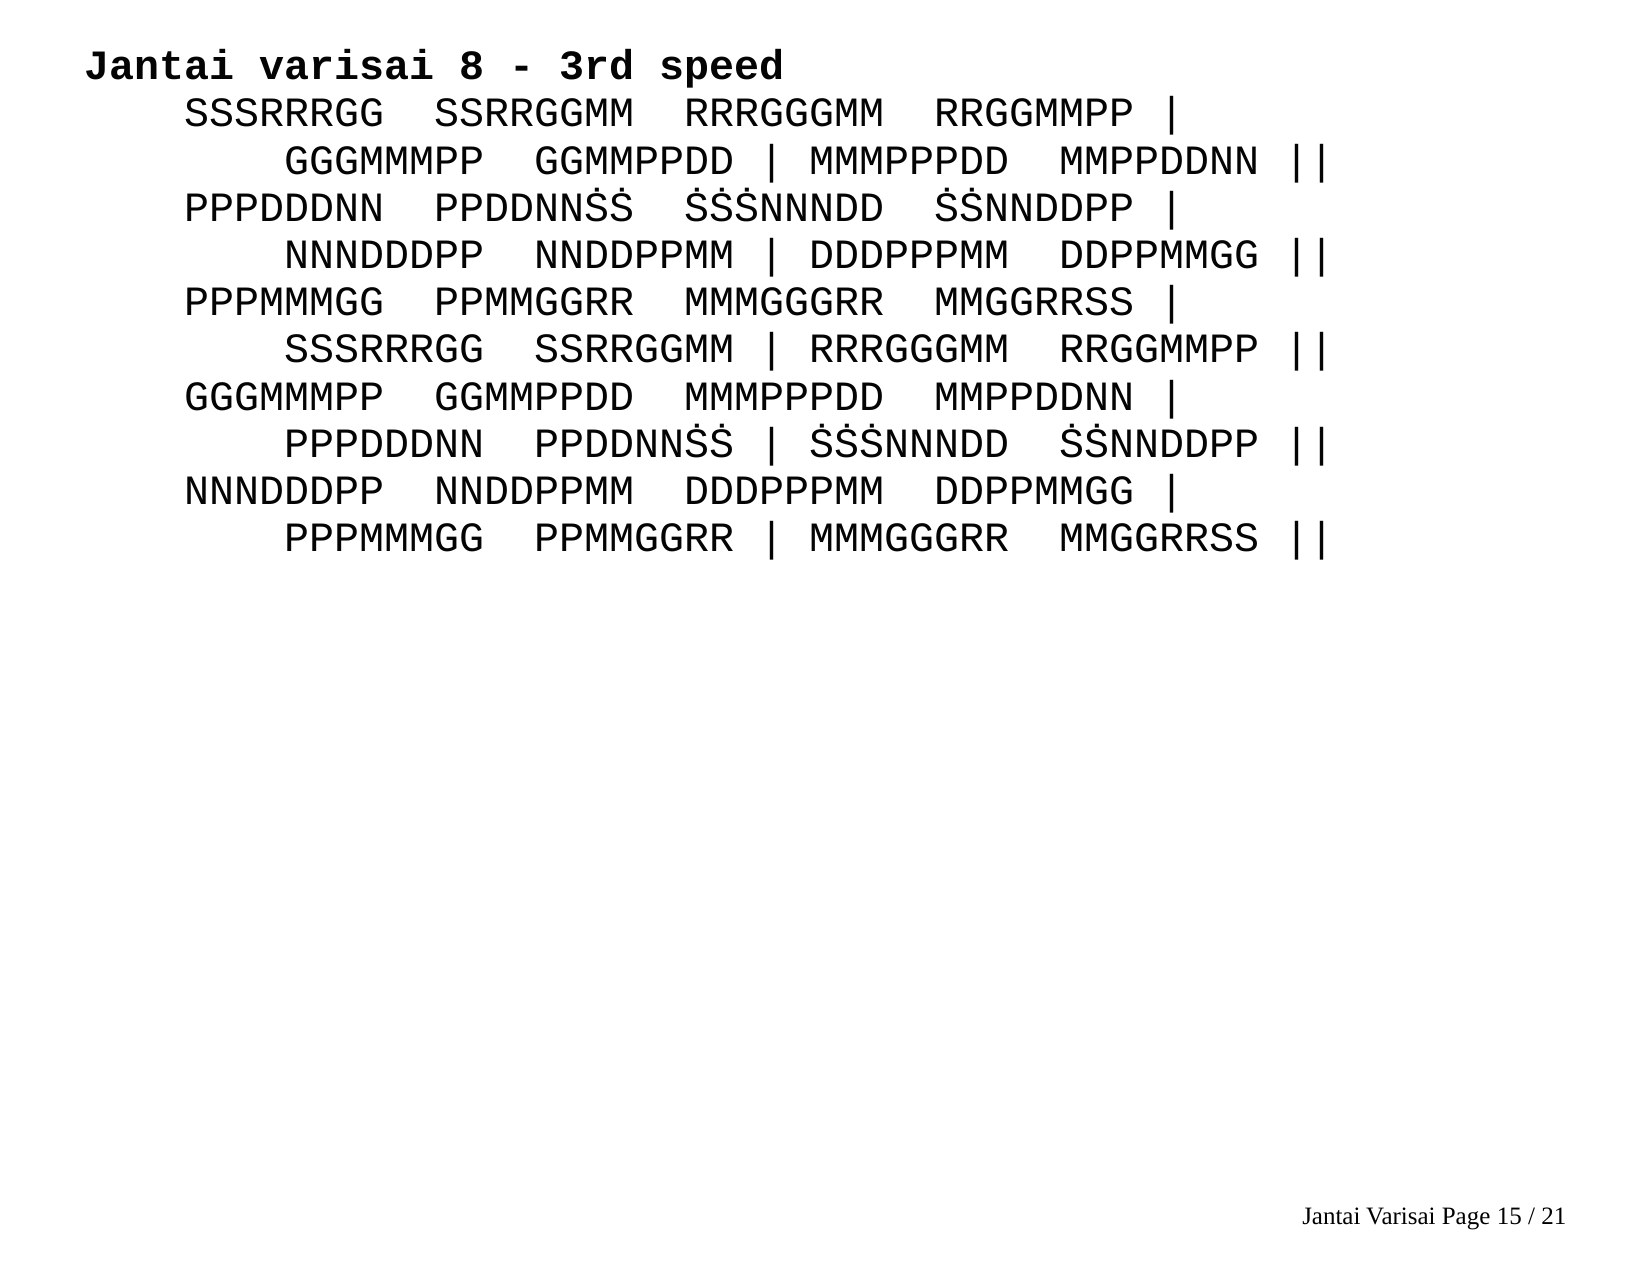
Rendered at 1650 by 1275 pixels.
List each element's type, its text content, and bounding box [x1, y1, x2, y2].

text NNNDDDPP NNDDPPMM | DDDPPPMM DDPPMMGG || [84, 234, 1566, 281]
text PPPMMMGG PPMMGGRR | MMMGGGRR MMGGRRSS || [84, 517, 1566, 564]
text GGGMMMPP GGMMPPDD | MMMPPPDD MMPPDDNN || [84, 139, 1566, 187]
text SSSRRRGG SSRRGGMM RRRGGGMM RRGGMMPP | [84, 92, 1566, 139]
text NNNDDDPP NNDDPPMM DDDPPPMM DDPPMMGG | [84, 470, 1566, 517]
text Jantai varisai 8 - 3rd speed [84, 45, 1566, 92]
text PPPDDDNN PPDDNNṠṠ ṠṠṠNNNDD ṠṠNNDDPP | [84, 187, 1566, 234]
text SSSRRRGG SSRRGGMM | RRRGGGMM RRGGMMPP || [84, 328, 1566, 375]
text GGGMMMPP GGMMPPDD MMMPPPDD MMPPDDNN | [84, 375, 1566, 422]
text PPPMMMGG PPMMGGRR MMMGGGRR MMGGRRSS | [84, 281, 1566, 328]
text PPPDDDNN PPDDNNṠṠ | ṠṠṠNNNDD ṠṠNNDDPP || [84, 422, 1566, 470]
